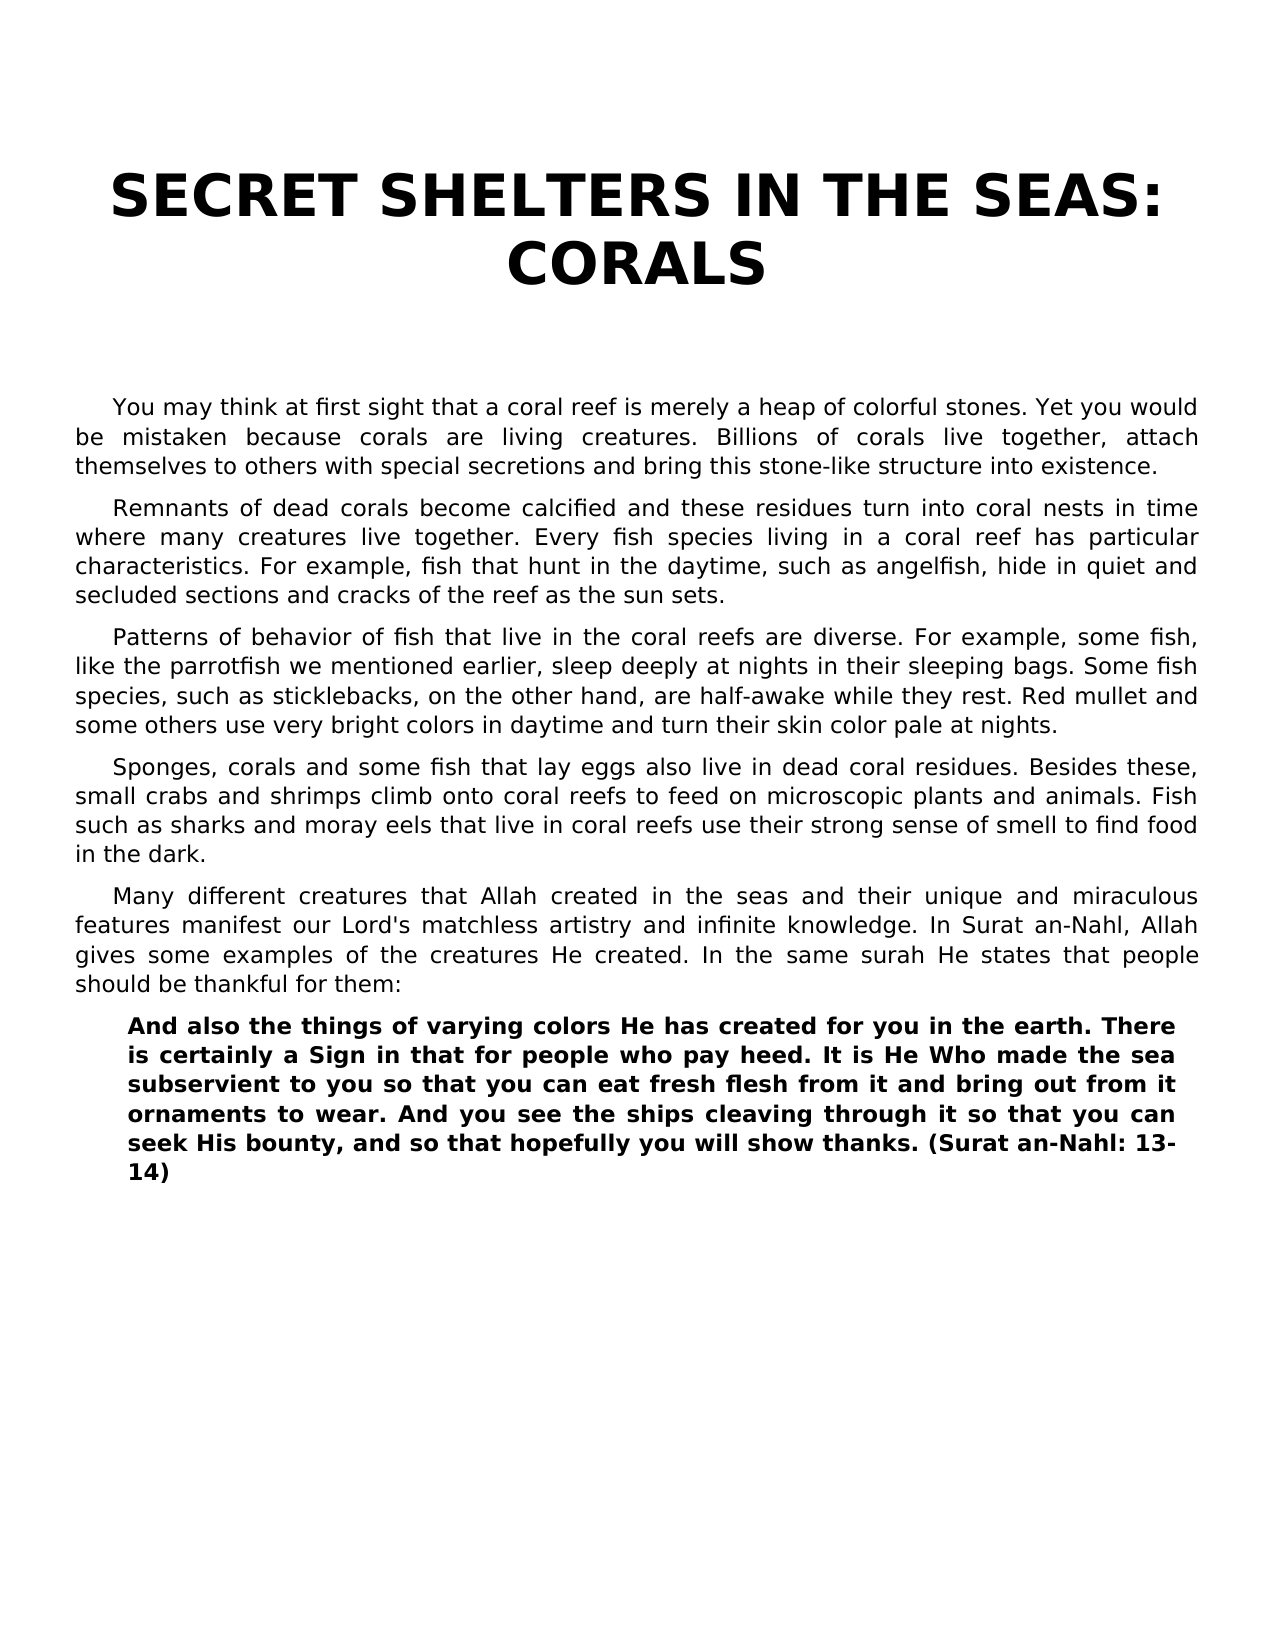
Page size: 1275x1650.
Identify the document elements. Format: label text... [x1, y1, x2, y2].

text Remnants of dead corals become calcified and these residues turn into coral nests in time where many creatures live together. Every fish species living in a coral reef has particular characteristics. For example, fish that hunt in the daytime, such as angelfish, hide in quiet and secluded sections and cracks of the reef as the sun sets. [75, 495, 1200, 609]
text Patterns of behavior of fish that live in the coral reefs are diverse. For example, some fish, like the parrotfish we mentioned earlier, sleep deeply at nights in their sleeping bags. Some fish species, such as sticklebacks, on the other hand, are half-awake while they rest. Red mullet and some others use very bright colors in daytime and turn their skin color pale at nights. [75, 624, 1200, 739]
text And also the things of varying colors He has created for you in the earth. There is certainly a Sign in that for people who pay heed. It is He Who made the sea subservient to you so that you can eat fresh flesh from it and bring out from it ornaments to wear. And you see the ships cleaving through it so that you can seek His bounty, and so that hopefully you will show thanks. (Surat an-Nahl: 13-14) [127, 1013, 1177, 1186]
text Sponges, corals and some fish that lay eggs also live in dead coral residues. Besides these, small crabs and shrimps climb onto coral reefs to feed on microscopic plants and animals. Fish such as sharks and moray eels that live in coral reefs use their strong sense of smell to find food in the dark. [75, 754, 1200, 868]
subtitle SECRET SHELTERS IN THE SEAS: CORALS [75, 162, 1200, 298]
text Many different creatures that Allah created in the seas and their unique and miraculous features manifest our Lord's matchless artistry and infinite knowledge. In Surat an-Nahl, Allah gives some examples of the creatures He created. In the same surah He states that people should be thankful for them: [75, 883, 1200, 998]
text You may think at first sight that a coral reef is merely a heap of colorful stones. Yet you would be mistaken because corals are living creatures. Billions of corals live together, attach themselves to others with special secretions and bring this stone-like structure into existence. [75, 394, 1200, 479]
